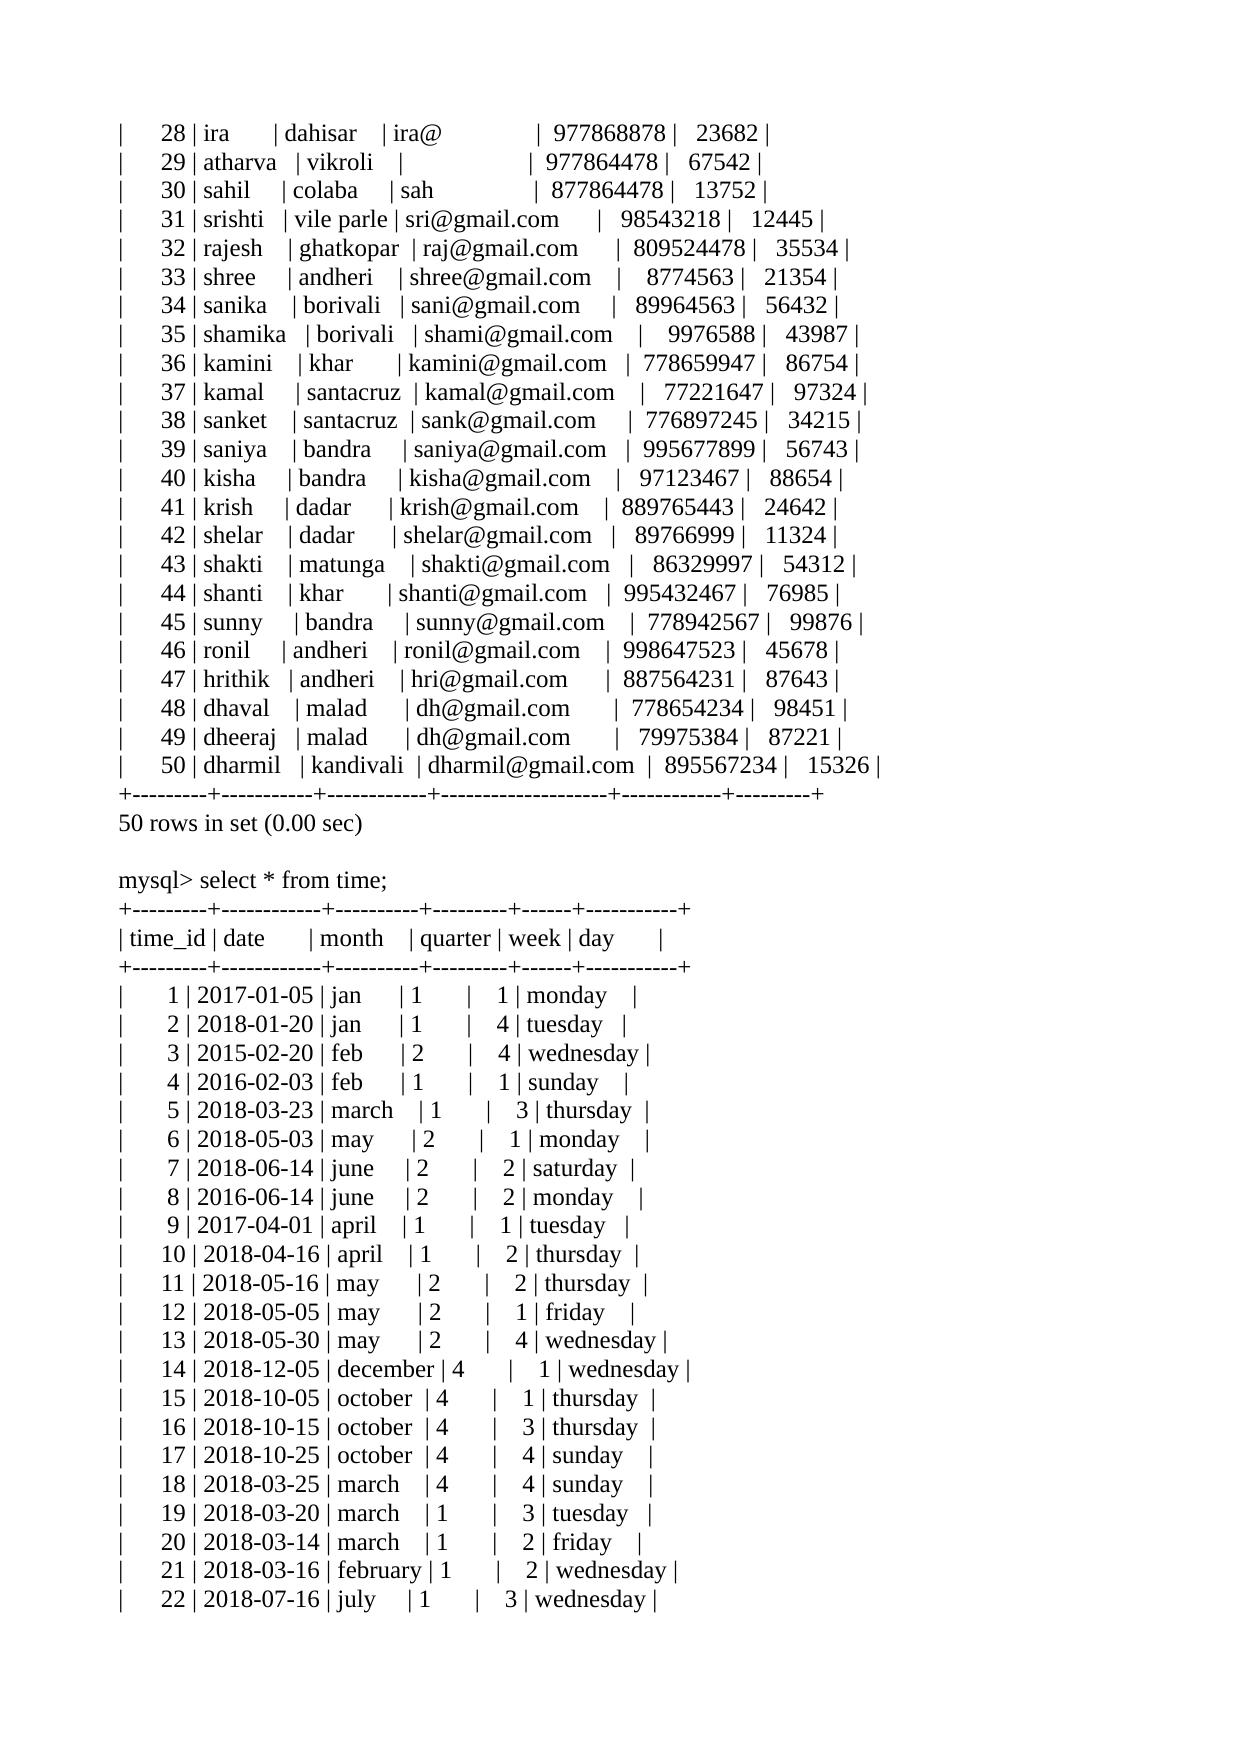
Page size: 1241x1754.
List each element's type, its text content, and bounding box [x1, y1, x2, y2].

text | 3 | 2015-02-20 | feb | 2 | 4 | wednesday | [118, 1038, 1122, 1067]
text | 36 | kamini | khar | kamini@gmail.com | 778659947 | 86754 | [118, 348, 1122, 377]
text 50 rows in set (0.00 sec) [118, 808, 1122, 837]
text | 41 | krish | dadar | krish@gmail.com | 889765443 | 24642 | [118, 492, 1122, 521]
text | 43 | shakti | matunga | shakti@gmail.com | 86329997 | 54312 | [118, 549, 1122, 578]
text | 30 | sahil | colaba | sah | 877864478 | 13752 | [118, 176, 1122, 204]
text | 14 | 2018-12-05 | december | 4 | 1 | wednesday | [118, 1354, 1122, 1383]
text | 8 | 2016-06-14 | june | 2 | 2 | monday | [118, 1182, 1122, 1211]
text | 2 | 2018-01-20 | jan | 1 | 4 | tuesday | [118, 1009, 1122, 1038]
text | 44 | shanti | khar | shanti@gmail.com | 995432467 | 76985 | [118, 578, 1122, 607]
text | 12 | 2018-05-05 | may | 2 | 1 | friday | [118, 1297, 1122, 1326]
text | 37 | kamal | santacruz | kamal@gmail.com | 77221647 | 97324 | [118, 377, 1122, 406]
text | 16 | 2018-10-15 | october | 4 | 3 | thursday | [118, 1412, 1122, 1441]
text | 20 | 2018-03-14 | march | 1 | 2 | friday | [118, 1527, 1122, 1556]
text | 49 | dheeraj | malad | dh@gmail.com | 79975384 | 87221 | [118, 722, 1122, 751]
text | 15 | 2018-10-05 | october | 4 | 1 | thursday | [118, 1383, 1122, 1412]
text | 48 | dhaval | malad | dh@gmail.com | 778654234 | 98451 | [118, 693, 1122, 722]
text | 4 | 2016-02-03 | feb | 1 | 1 | sunday | [118, 1067, 1122, 1096]
text +---------+-----------+------------+--------------------+------------+---------+ [118, 779, 1122, 808]
text | time_id | date | month | quarter | week | day | [118, 923, 1122, 952]
text | 35 | shamika | borivali | shami@gmail.com | 9976588 | 43987 | [118, 319, 1122, 348]
text | 42 | shelar | dadar | shelar@gmail.com | 89766999 | 11324 | [118, 521, 1122, 549]
text | 1 | 2017-01-05 | jan | 1 | 1 | monday | [118, 981, 1122, 1009]
text | 39 | saniya | bandra | saniya@gmail.com | 995677899 | 56743 | [118, 434, 1122, 463]
text | 5 | 2018-03-23 | march | 1 | 3 | thursday | [118, 1096, 1122, 1124]
text | 7 | 2018-06-14 | june | 2 | 2 | saturday | [118, 1153, 1122, 1182]
text | 45 | sunny | bandra | sunny@gmail.com | 778942567 | 99876 | [118, 607, 1122, 636]
text | 29 | atharva | vikroli | | 977864478 | 67542 | [118, 147, 1122, 176]
text | 40 | kisha | bandra | kisha@gmail.com | 97123467 | 88654 | [118, 463, 1122, 492]
text +---------+------------+----------+---------+------+-----------+ [118, 894, 1122, 923]
text | 9 | 2017-04-01 | april | 1 | 1 | tuesday | [118, 1211, 1122, 1239]
text | 47 | hrithik | andheri | hri@gmail.com | 887564231 | 87643 | [118, 664, 1122, 693]
text +---------+------------+----------+---------+------+-----------+ [118, 952, 1122, 981]
text | 13 | 2018-05-30 | may | 2 | 4 | wednesday | [118, 1326, 1122, 1354]
text | 50 | dharmil | kandivali | dharmil@gmail.com | 895567234 | 15326 | [118, 751, 1122, 779]
text | 34 | sanika | borivali | sani@gmail.com | 89964563 | 56432 | [118, 291, 1122, 319]
text | 6 | 2018-05-03 | may | 2 | 1 | monday | [118, 1124, 1122, 1153]
text | 19 | 2018-03-20 | march | 1 | 3 | tuesday | [118, 1498, 1122, 1527]
text | 31 | srishti | vile parle | sri@gmail.com | 98543218 | 12445 | [118, 204, 1122, 233]
text | 11 | 2018-05-16 | may | 2 | 2 | thursday | [118, 1268, 1122, 1297]
text | 33 | shree | andheri | shree@gmail.com | 8774563 | 21354 | [118, 262, 1122, 291]
text | 46 | ronil | andheri | ronil@gmail.com | 998647523 | 45678 | [118, 636, 1122, 664]
text | 21 | 2018-03-16 | february | 1 | 2 | wednesday | [118, 1556, 1122, 1584]
text mysql> select * from time; [118, 866, 1122, 894]
text | 22 | 2018-07-16 | july | 1 | 3 | wednesday | [118, 1584, 1122, 1613]
text | 32 | rajesh | ghatkopar | raj@gmail.com | 809524478 | 35534 | [118, 233, 1122, 262]
text | 28 | ira | dahisar | ira@ | 977868878 | 23682 | [118, 118, 1122, 147]
text | 38 | sanket | santacruz | sank@gmail.com | 776897245 | 34215 | [118, 406, 1122, 434]
text | 10 | 2018-04-16 | april | 1 | 2 | thursday | [118, 1239, 1122, 1268]
text | 17 | 2018-10-25 | october | 4 | 4 | sunday | [118, 1441, 1122, 1469]
text | 18 | 2018-03-25 | march | 4 | 4 | sunday | [118, 1469, 1122, 1498]
